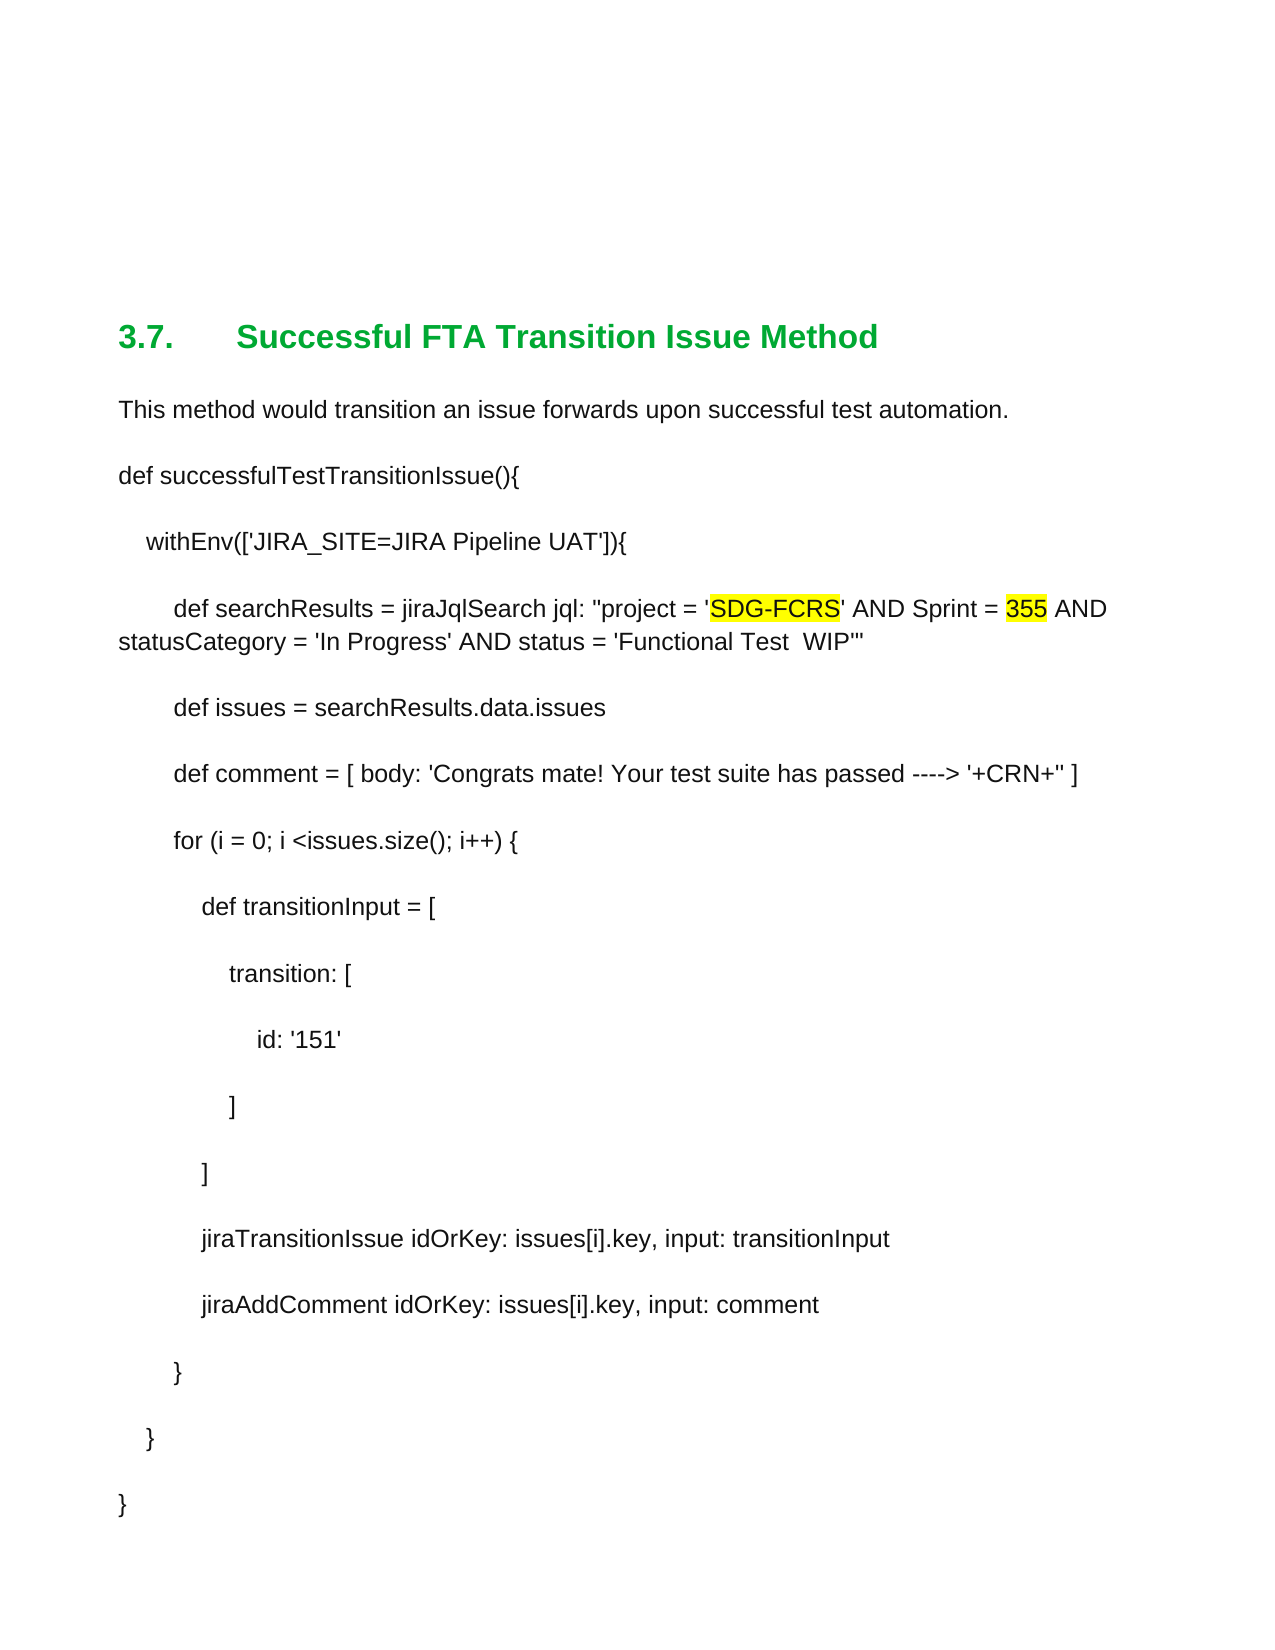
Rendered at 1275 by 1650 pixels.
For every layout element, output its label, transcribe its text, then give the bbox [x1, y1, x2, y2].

text id: '151' [118, 1025, 1157, 1054]
text def searchResults = jiraJqlSearch jql: "project = 'SDG-FCRS' AND Sprint = 355 AND statusCategory = 'In Progress' AND status = 'Functional Test WIP'" [118, 594, 1157, 656]
text } [118, 1423, 1157, 1452]
text def transitionInput = [ [118, 892, 1157, 921]
text transition: [ [118, 958, 1157, 987]
text ] [118, 1091, 1157, 1120]
text def comment = [ body: 'Congrats mate! Your test suite has passed ----> '+CRN+'' ] [118, 759, 1157, 788]
text def successfulTestTransitionIssue(){ [118, 461, 1157, 490]
text ] [118, 1158, 1157, 1186]
text def issues = searchResults.data.issues [118, 693, 1157, 722]
subtitle Successful FTA Transition Issue Method [118, 317, 1157, 356]
text } [118, 1489, 1157, 1518]
text This method would transition an issue forwards upon successful test automation. [118, 395, 1157, 423]
text withEnv(['JIRA_SITE=JIRA Pipeline UAT']){ [118, 527, 1157, 556]
text for (i = 0; i <issues.size(); i++) { [118, 826, 1157, 854]
text jiraAddComment idOrKey: issues[i].key, input: comment [118, 1290, 1157, 1319]
text jiraTransitionIssue idOrKey: issues[i].key, input: transitionInput [118, 1224, 1157, 1253]
text } [118, 1357, 1157, 1385]
